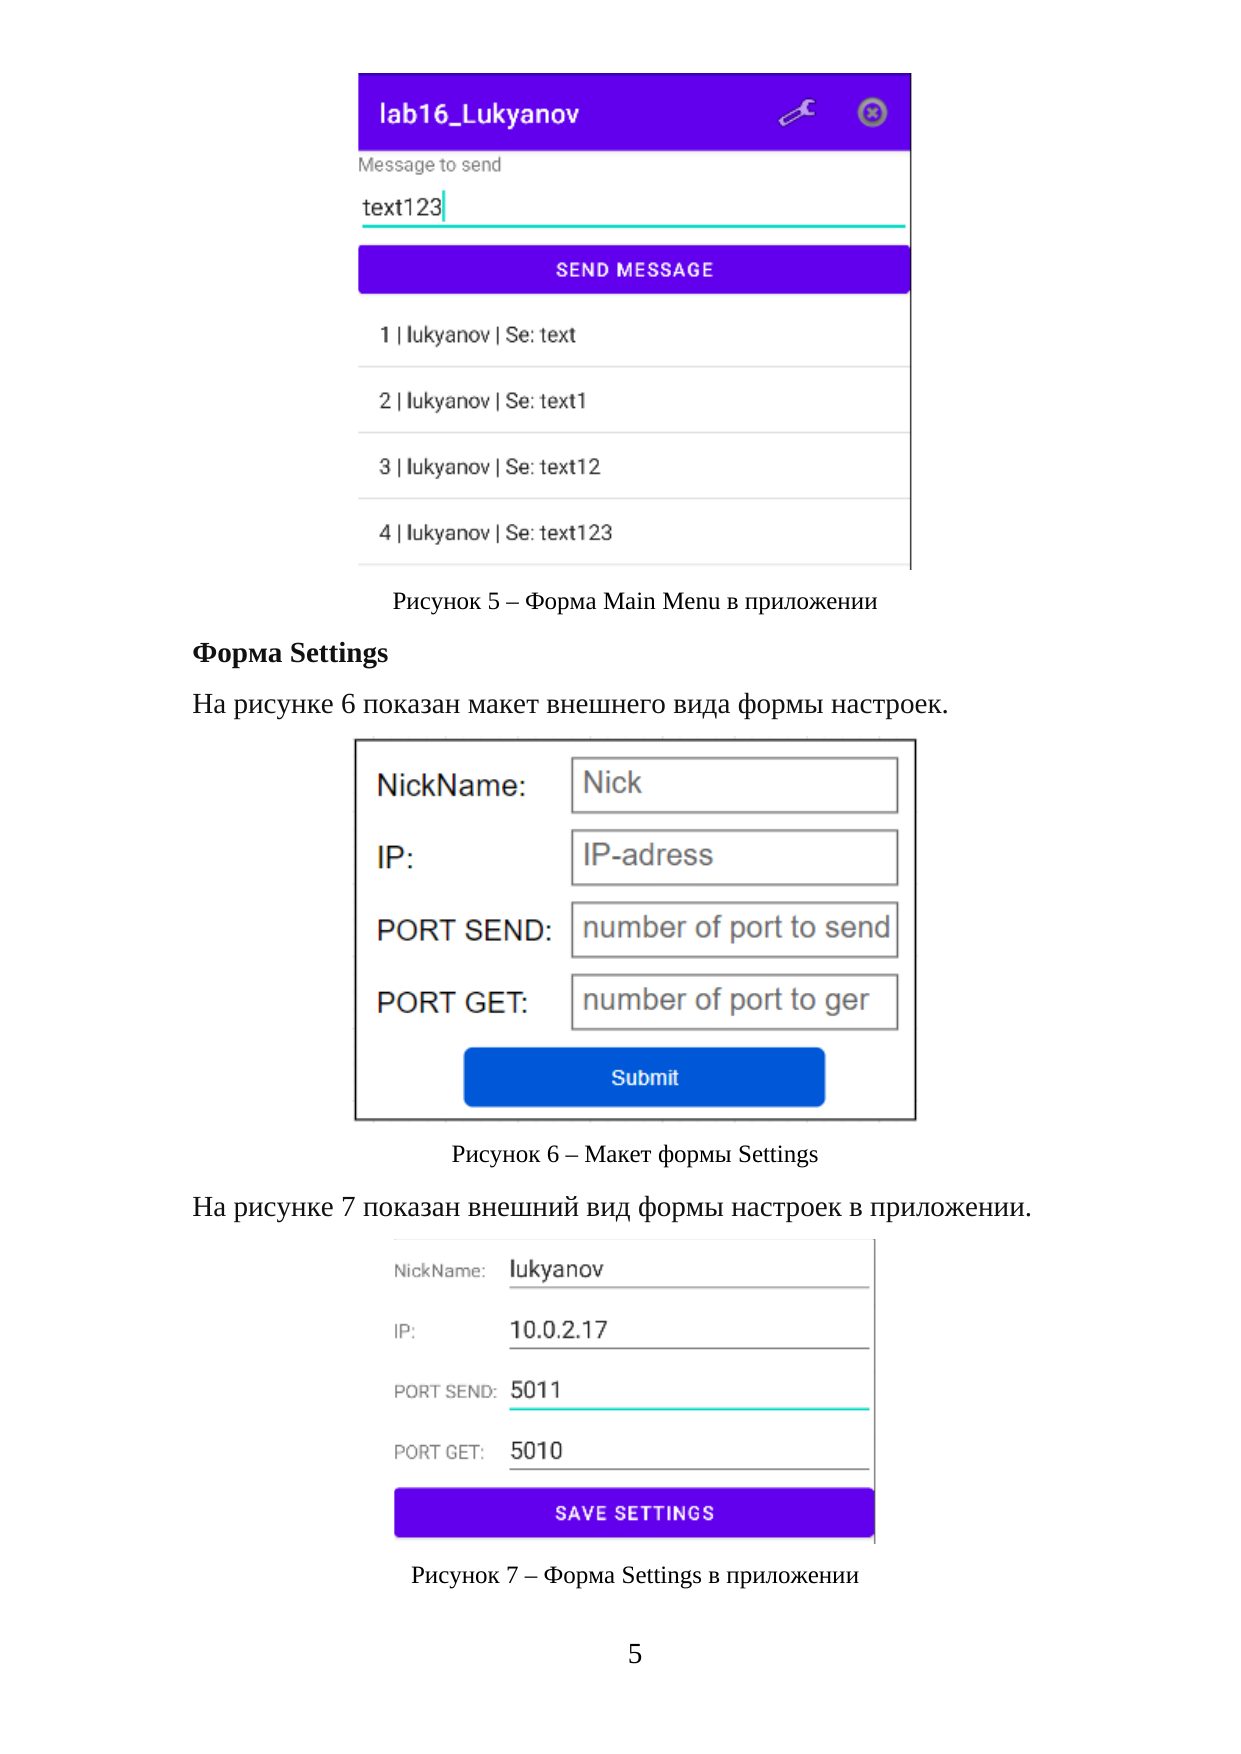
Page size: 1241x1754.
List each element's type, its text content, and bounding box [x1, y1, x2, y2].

text На рисунке 7 показан внешний вид формы настроек в приложении. [118, 1189, 1152, 1222]
text На рисунке 6 показан макет внешнего вида формы настроек. [118, 686, 1152, 719]
text Форма Settings [118, 636, 1152, 669]
text Рисунок 7 – Форма Settings в приложении [118, 1561, 1152, 1589]
text Рисунок 5 – Форма Main Menu в приложении [118, 586, 1152, 615]
text Рисунок 6 – Макет формы Settings [118, 1139, 1152, 1168]
